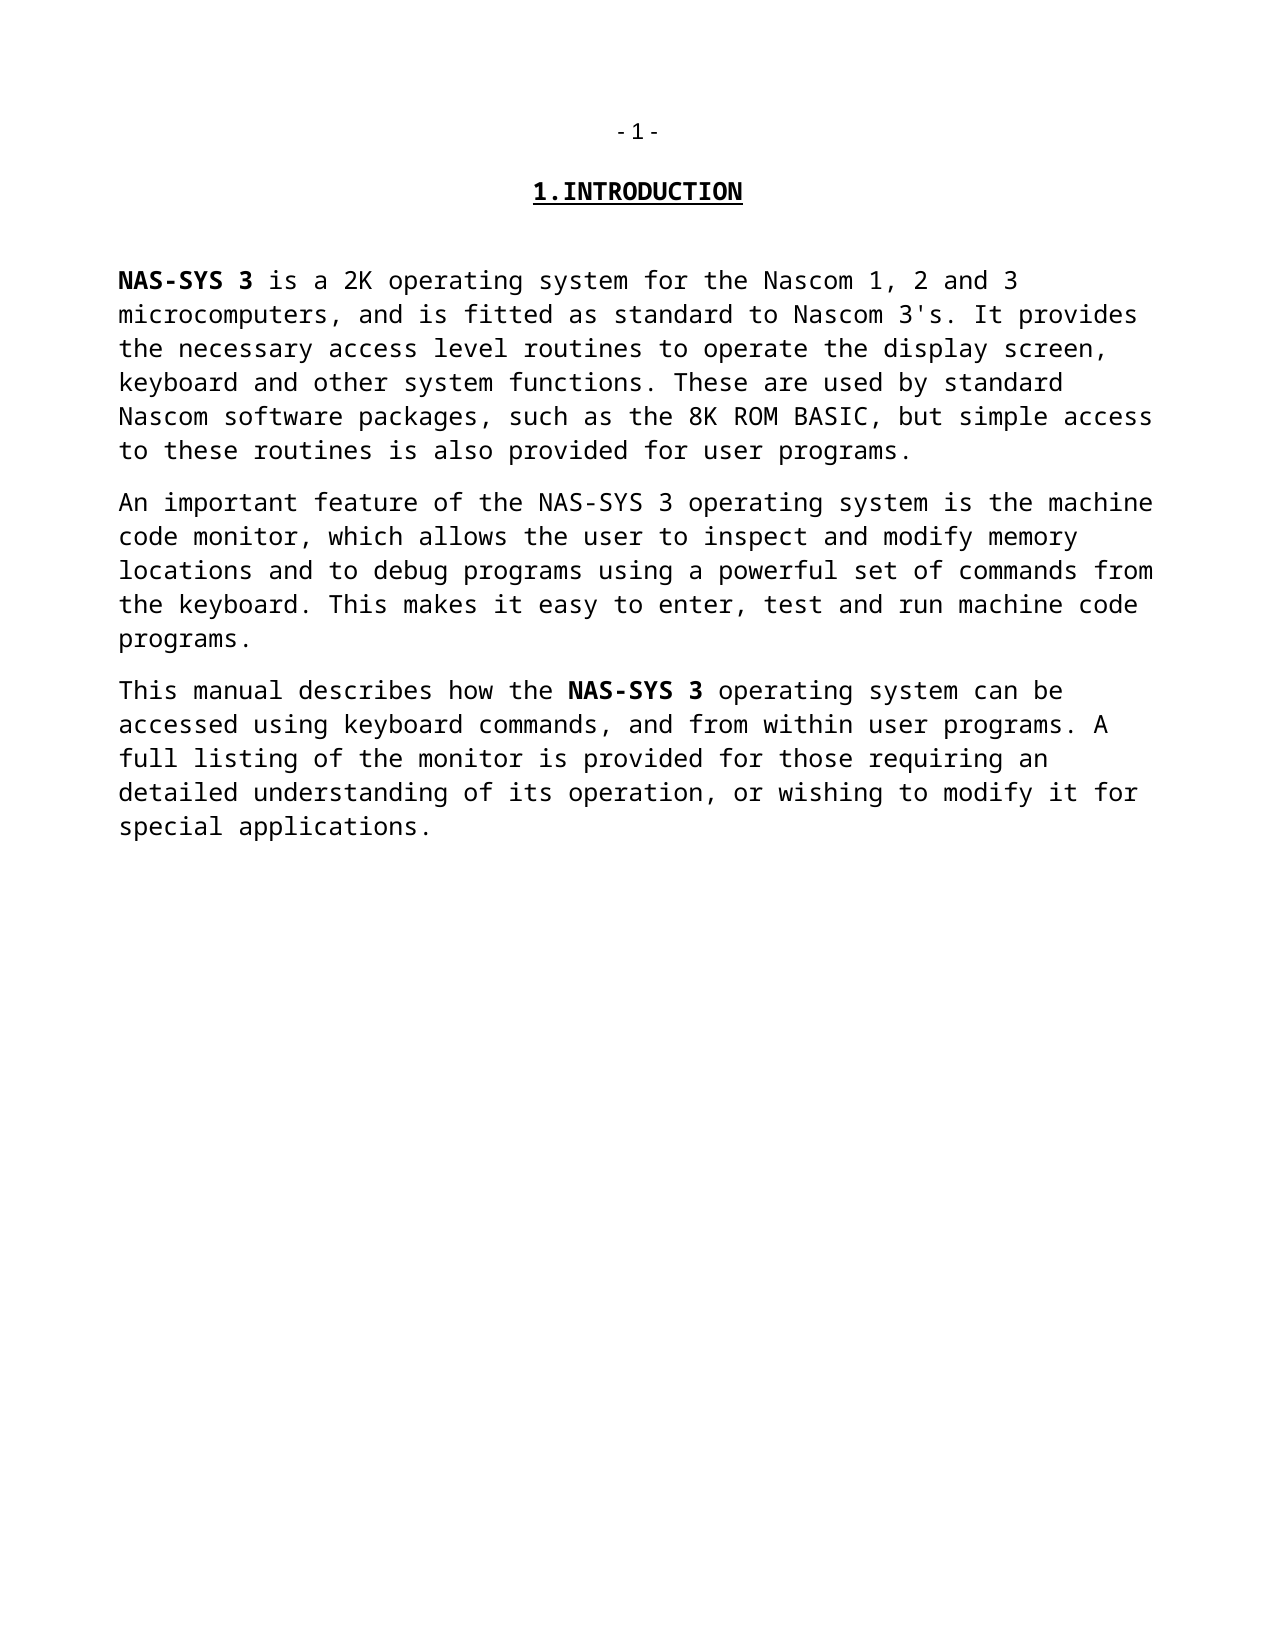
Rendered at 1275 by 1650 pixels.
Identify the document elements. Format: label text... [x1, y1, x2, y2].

text NAS-SYS 3 is a 2K operating system for the Nascom 1, 2 and 3 microcomputers, and is fitted as standard to Nascom 3's. It provides the necessary access level routines to operate the display screen, keyboard and other system functions. These are used by standard Nascom software packages, such as the 8K ROM BASIC, but simple access to these routines is also provided for user programs. [118, 263, 1157, 467]
text 1.INTRODUCTION [118, 174, 1157, 208]
text This manual describes how the NAS-SYS 3 operating system can be accessed using keyboard commands, and from within user programs. A full listing of the monitor is provided for those requiring an detailed understanding of its operation, or wishing to modify it for special applications. [118, 673, 1157, 843]
text An important feature of the NAS-SYS 3 operating system is the machine code monitor, which allows the user to inspect and modify memory locations and to debug programs using a powerful set of commands from the keyboard. This makes it easy to enter, test and run machine code programs. [118, 485, 1157, 655]
